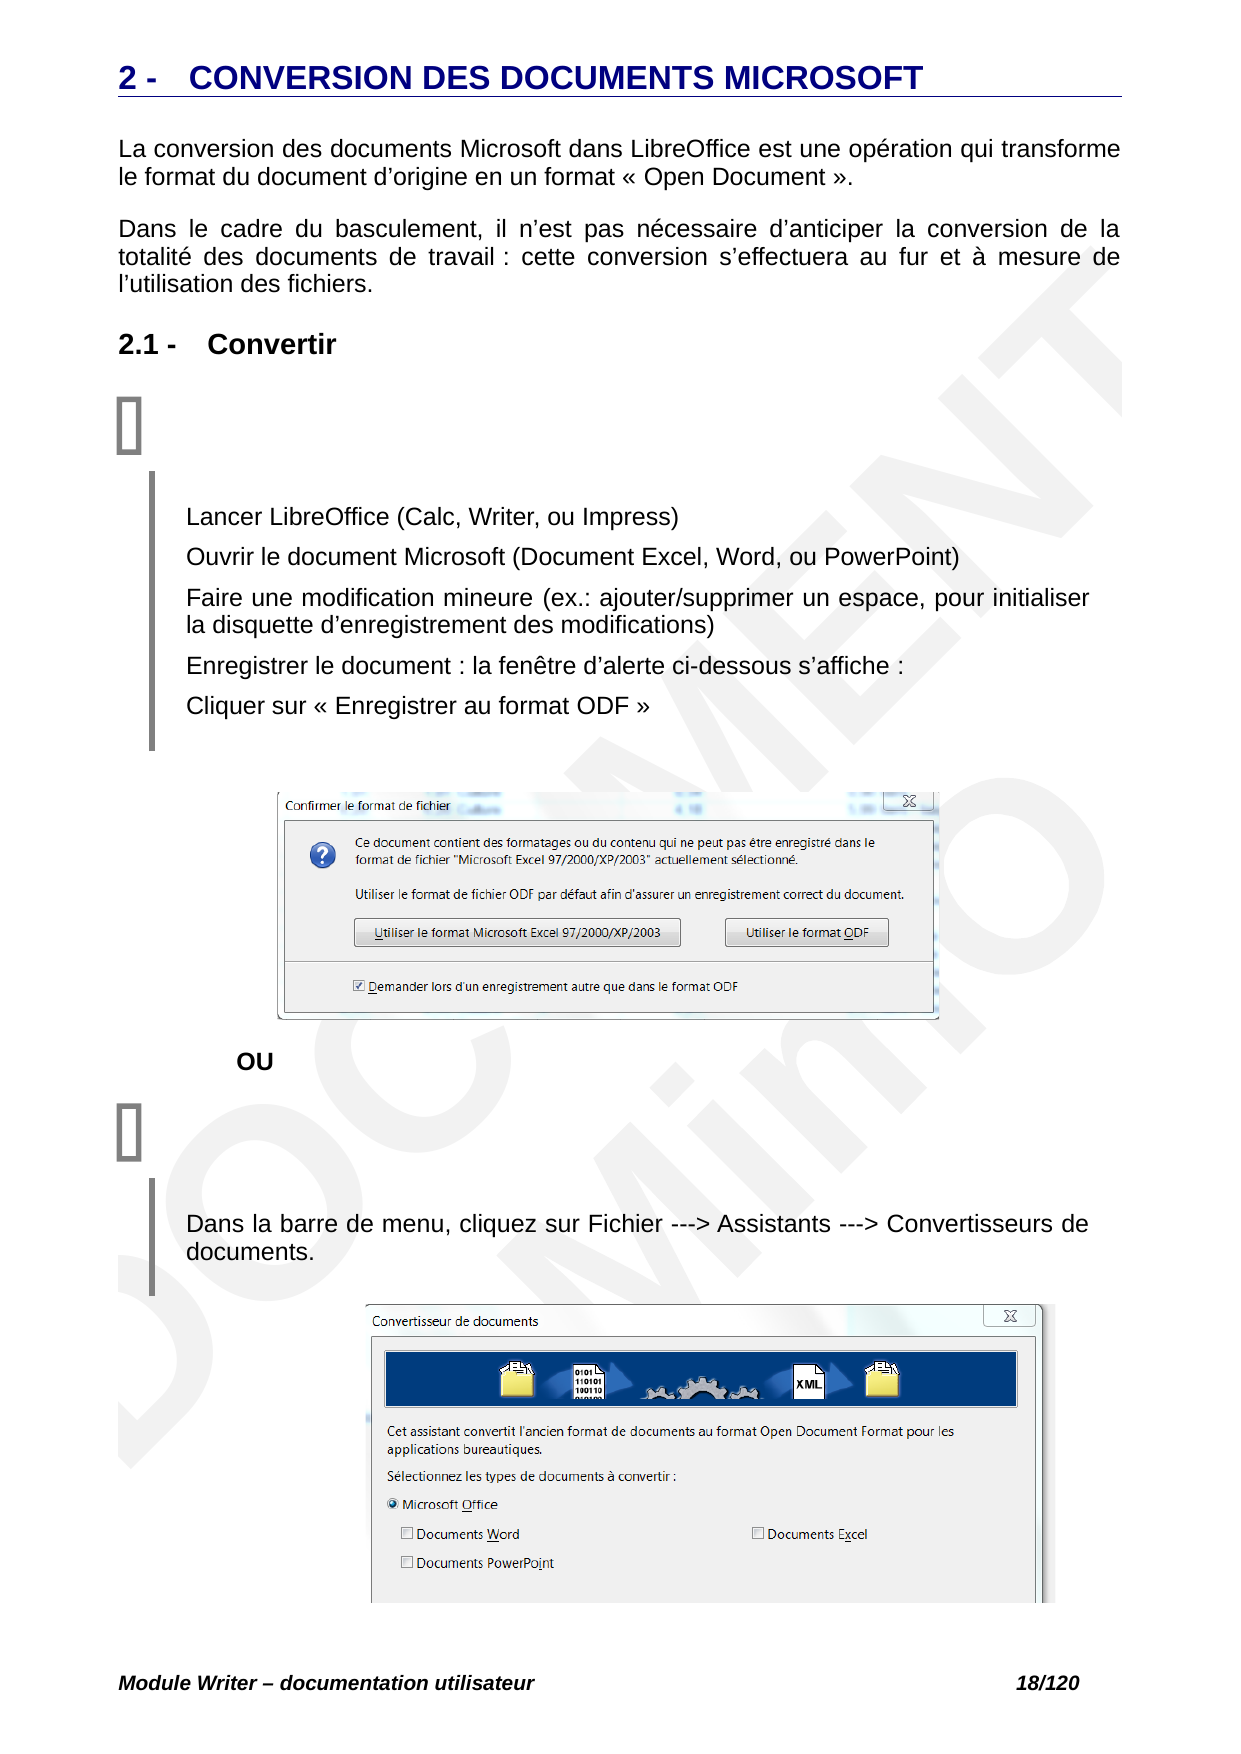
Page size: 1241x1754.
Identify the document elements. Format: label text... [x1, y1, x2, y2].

text Enregistrer le document : la fenêtre d’alerte ci-dessous s’affiche : [155, 621, 1122, 661]
text 8 [115, 1075, 1122, 1178]
picture [277, 792, 940, 1020]
text OU [236, 1047, 1122, 1075]
text Dans le cadre du basculement, il n’est pas nécessaire d’anticiper la conversion de la totalité des documents de travail : cette conversion s’effectuera au fur et à mesure de l’utilisation des fichiers. [118, 214, 1122, 298]
text 8 [115, 368, 1122, 471]
text Ouvrir le document Microsoft (Document Excel, Word, ou PowerPoint) [155, 512, 1122, 552]
text Cliquer sur « Enregistrer au format ODF » [155, 661, 1122, 751]
subtitle Convertir [118, 328, 1122, 360]
subtitle conversion des documents Microsoft [118, 59, 1122, 96]
text Lancer LibreOffice (Calc, Writer, ou Impress) [155, 471, 1122, 512]
text La conversion des documents Microsoft dans LibreOffice est une opération qui transforme le format du document d’origine en un format « Open Document ». [118, 135, 1122, 191]
text Dans la barre de menu, cliquez sur Fichier ---> Assistants ---> Convertisseurs de documents. [155, 1178, 1122, 1296]
picture [365, 1304, 1056, 1603]
text Faire une modification mineure (ex.: ajouter/supprimer un espace, pour initialiser la disquette d’enregistrement des modifications) [155, 552, 1122, 621]
